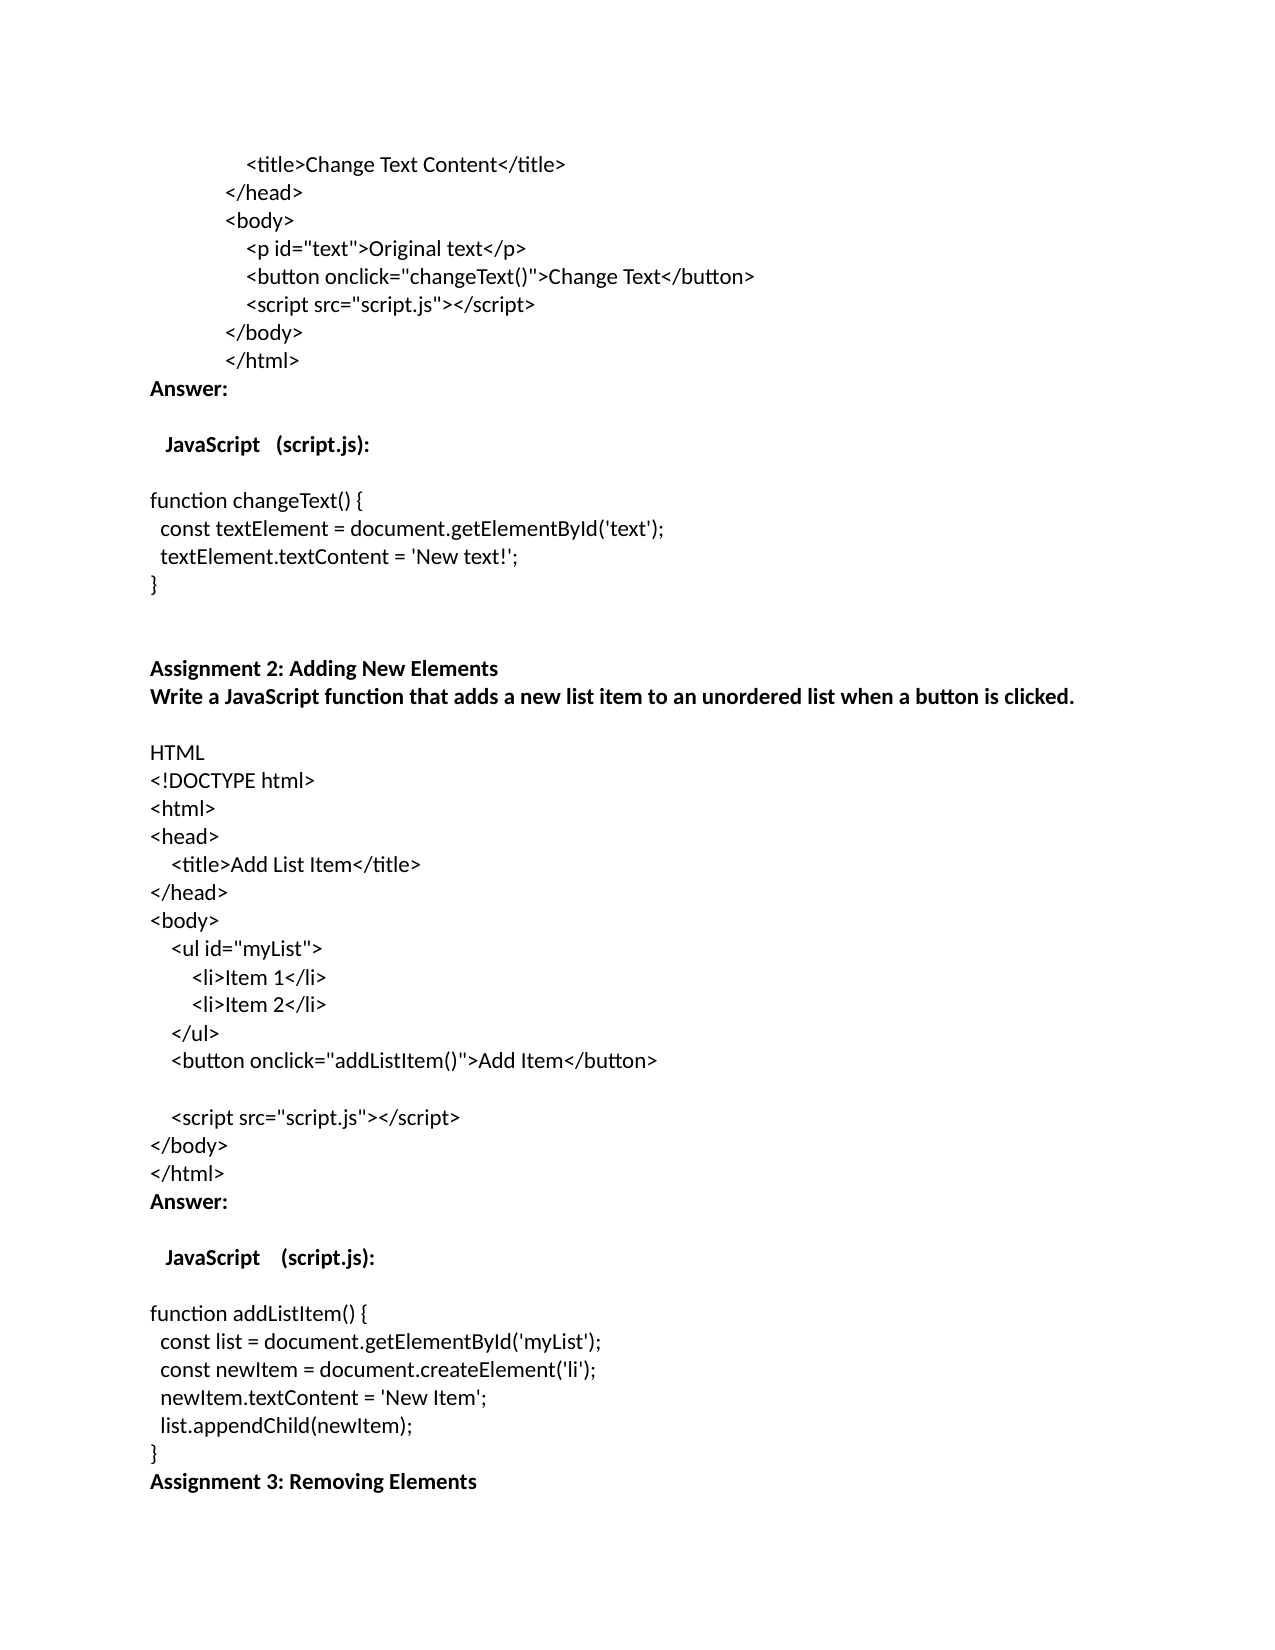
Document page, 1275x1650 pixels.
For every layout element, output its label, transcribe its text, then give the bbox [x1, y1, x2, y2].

text HTML [150, 738, 1125, 766]
text </head> [225, 178, 1125, 206]
text </body> [225, 318, 1125, 346]
text <body> [150, 907, 1125, 934]
text <button onclick="addListItem()">Add Item</button> [150, 1047, 1125, 1075]
text Answer: [150, 1187, 1125, 1215]
text textElement.textContent = 'New text!'; [150, 542, 1125, 570]
text <!DOCTYPE html> [150, 766, 1125, 794]
text <head> [150, 822, 1125, 851]
text <li>Item 1</li> [150, 963, 1125, 991]
text <script src="script.js"></script> [150, 1103, 1125, 1131]
text <title>Add List Item</title> [150, 851, 1125, 878]
text </html> [225, 346, 1125, 374]
text const textElement = document.getElementById('text'); [150, 514, 1125, 542]
text const list = document.getElementById('myList'); [150, 1327, 1125, 1355]
text Answer: [150, 374, 1125, 402]
text const newItem = document.createElement('li'); [150, 1355, 1125, 1383]
text <title>Change Text Content</title> [225, 150, 1125, 178]
text Write a JavaScript function that adds a new list item to an unordered list when a button is clicked. [150, 682, 1125, 710]
text </head> [150, 878, 1125, 907]
text </ul> [150, 1019, 1125, 1047]
text list.appendChild(newItem); [150, 1411, 1125, 1439]
text <p id="text">Original text</p> [225, 234, 1125, 262]
text </html> [150, 1159, 1125, 1187]
text <ul id="myList"> [150, 934, 1125, 963]
text } [150, 1439, 1125, 1467]
text newItem.textContent = 'New Item'; [150, 1383, 1125, 1411]
text <li>Item 2</li> [150, 991, 1125, 1019]
text Assignment 3: Removing Elements [150, 1467, 1125, 1495]
text </body> [150, 1131, 1125, 1159]
text function addListItem() { [150, 1299, 1125, 1327]
text } [150, 570, 1125, 598]
text JavaScript (script.js): [150, 1243, 1125, 1271]
text <html> [150, 794, 1125, 822]
text <script src="script.js"></script> [225, 290, 1125, 318]
text JavaScript (script.js): [150, 430, 1125, 458]
text <body> [225, 206, 1125, 234]
text <button onclick="changeText()">Change Text</button> [225, 262, 1125, 290]
text function changeText() { [150, 486, 1125, 514]
text Assignment 2: Adding New Elements [150, 654, 1125, 682]
